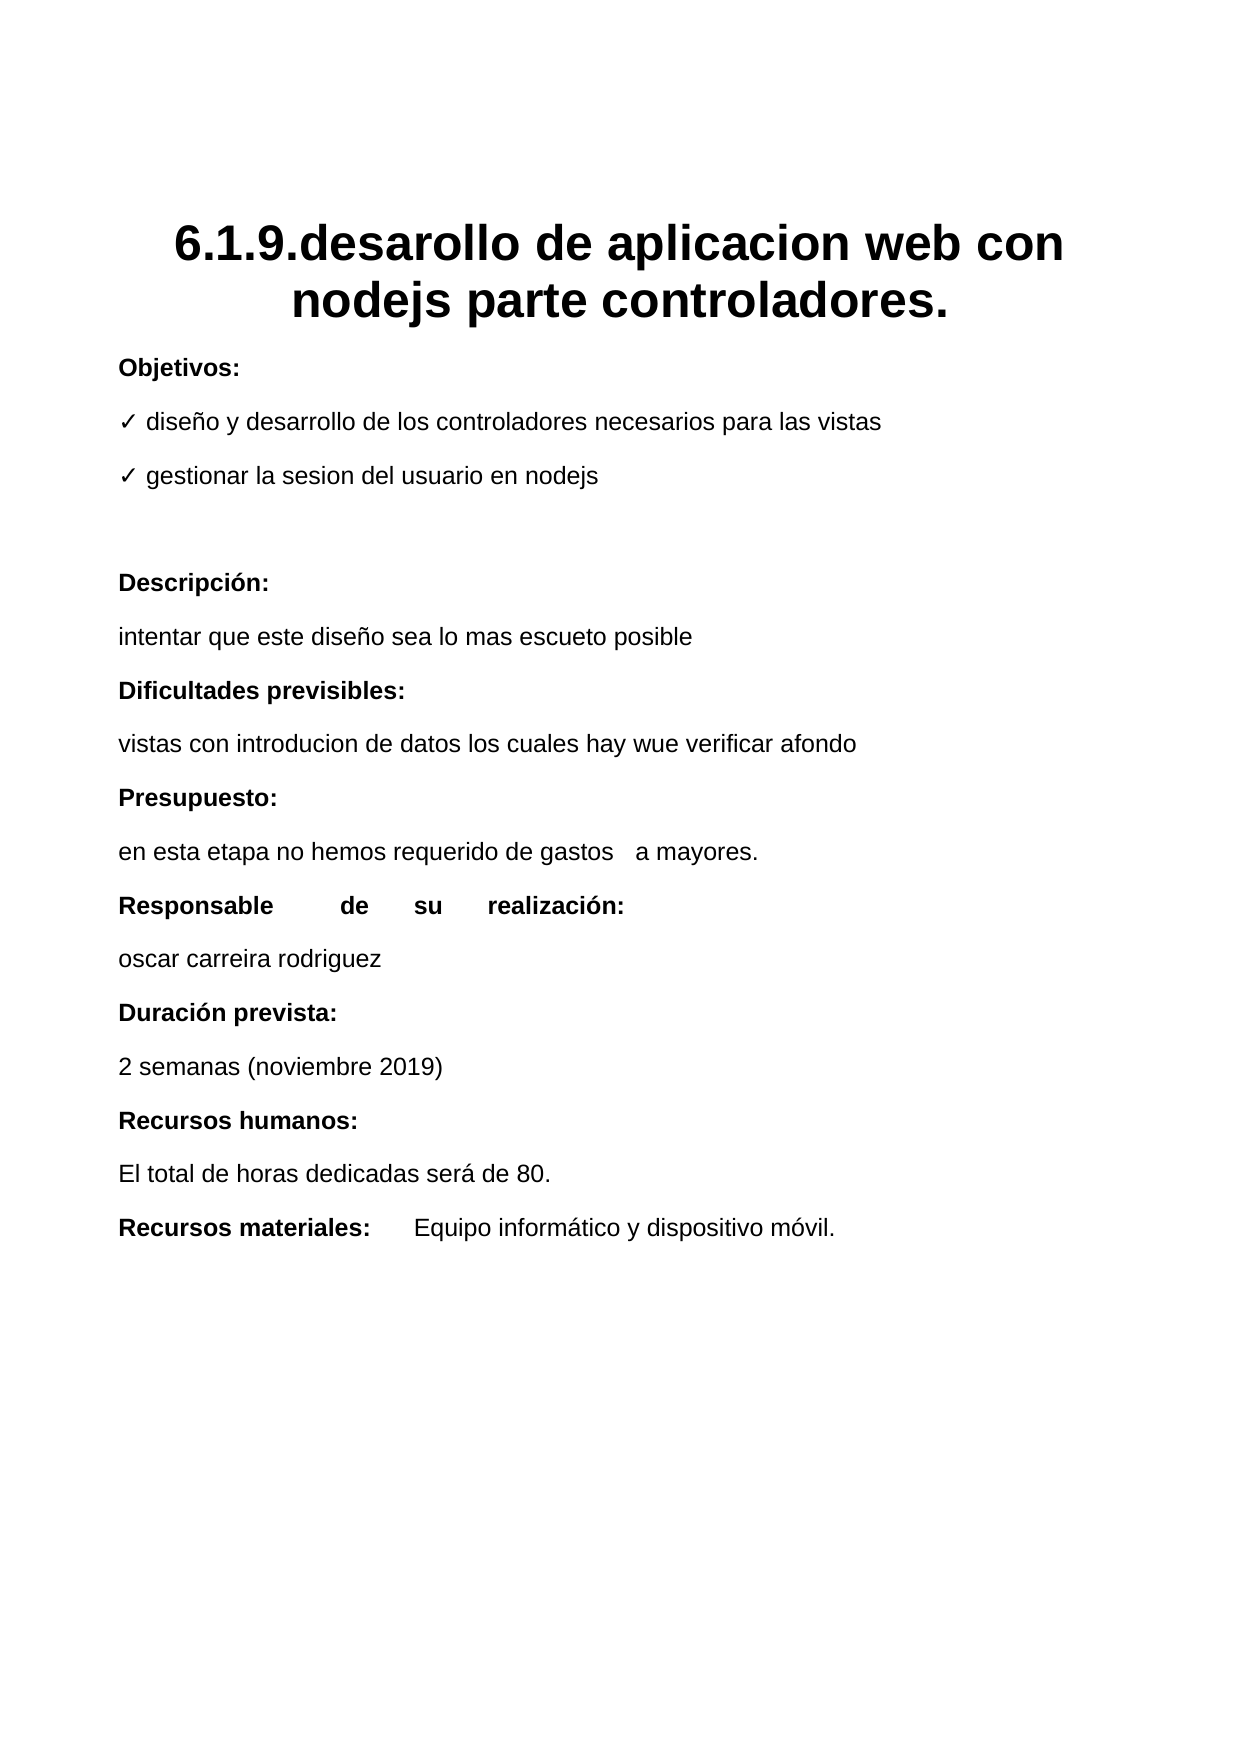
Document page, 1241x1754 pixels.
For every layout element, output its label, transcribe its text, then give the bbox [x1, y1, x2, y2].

text ✓ gestionar la sesion del usuario en nodejs [118, 461, 1122, 489]
text El total de horas dedicadas será de 80. [118, 1159, 1122, 1188]
text Recursos humanos: [118, 1106, 1122, 1134]
text intentar que este diseño sea lo mas escueto posible [118, 622, 1122, 651]
text Dificultades previsibles: [118, 676, 1122, 704]
text Objetivos: [118, 353, 1122, 382]
text Descripción: [118, 568, 1122, 597]
text oscar carreira rodriguez [118, 944, 1122, 973]
text ✓ diseño y desarrollo de los controladores necesarios para las vistas [118, 407, 1122, 436]
text Responsable de su realización: [118, 891, 1122, 919]
text vistas con introducion de datos los cuales hay wue verificar afondo [118, 729, 1122, 758]
text Presupuesto: [118, 783, 1122, 812]
text Recursos materiales: Equipo informático y dispositivo móvil. [118, 1213, 1122, 1242]
text 2 semanas (noviembre 2019) [118, 1052, 1122, 1081]
title 6.1.9.desarollo de aplicacion web con nodejs parte controladores. [118, 213, 1122, 328]
text Duración prevista: [118, 998, 1122, 1027]
text en esta etapa no hemos requerido de gastos a mayores. [118, 837, 1122, 866]
